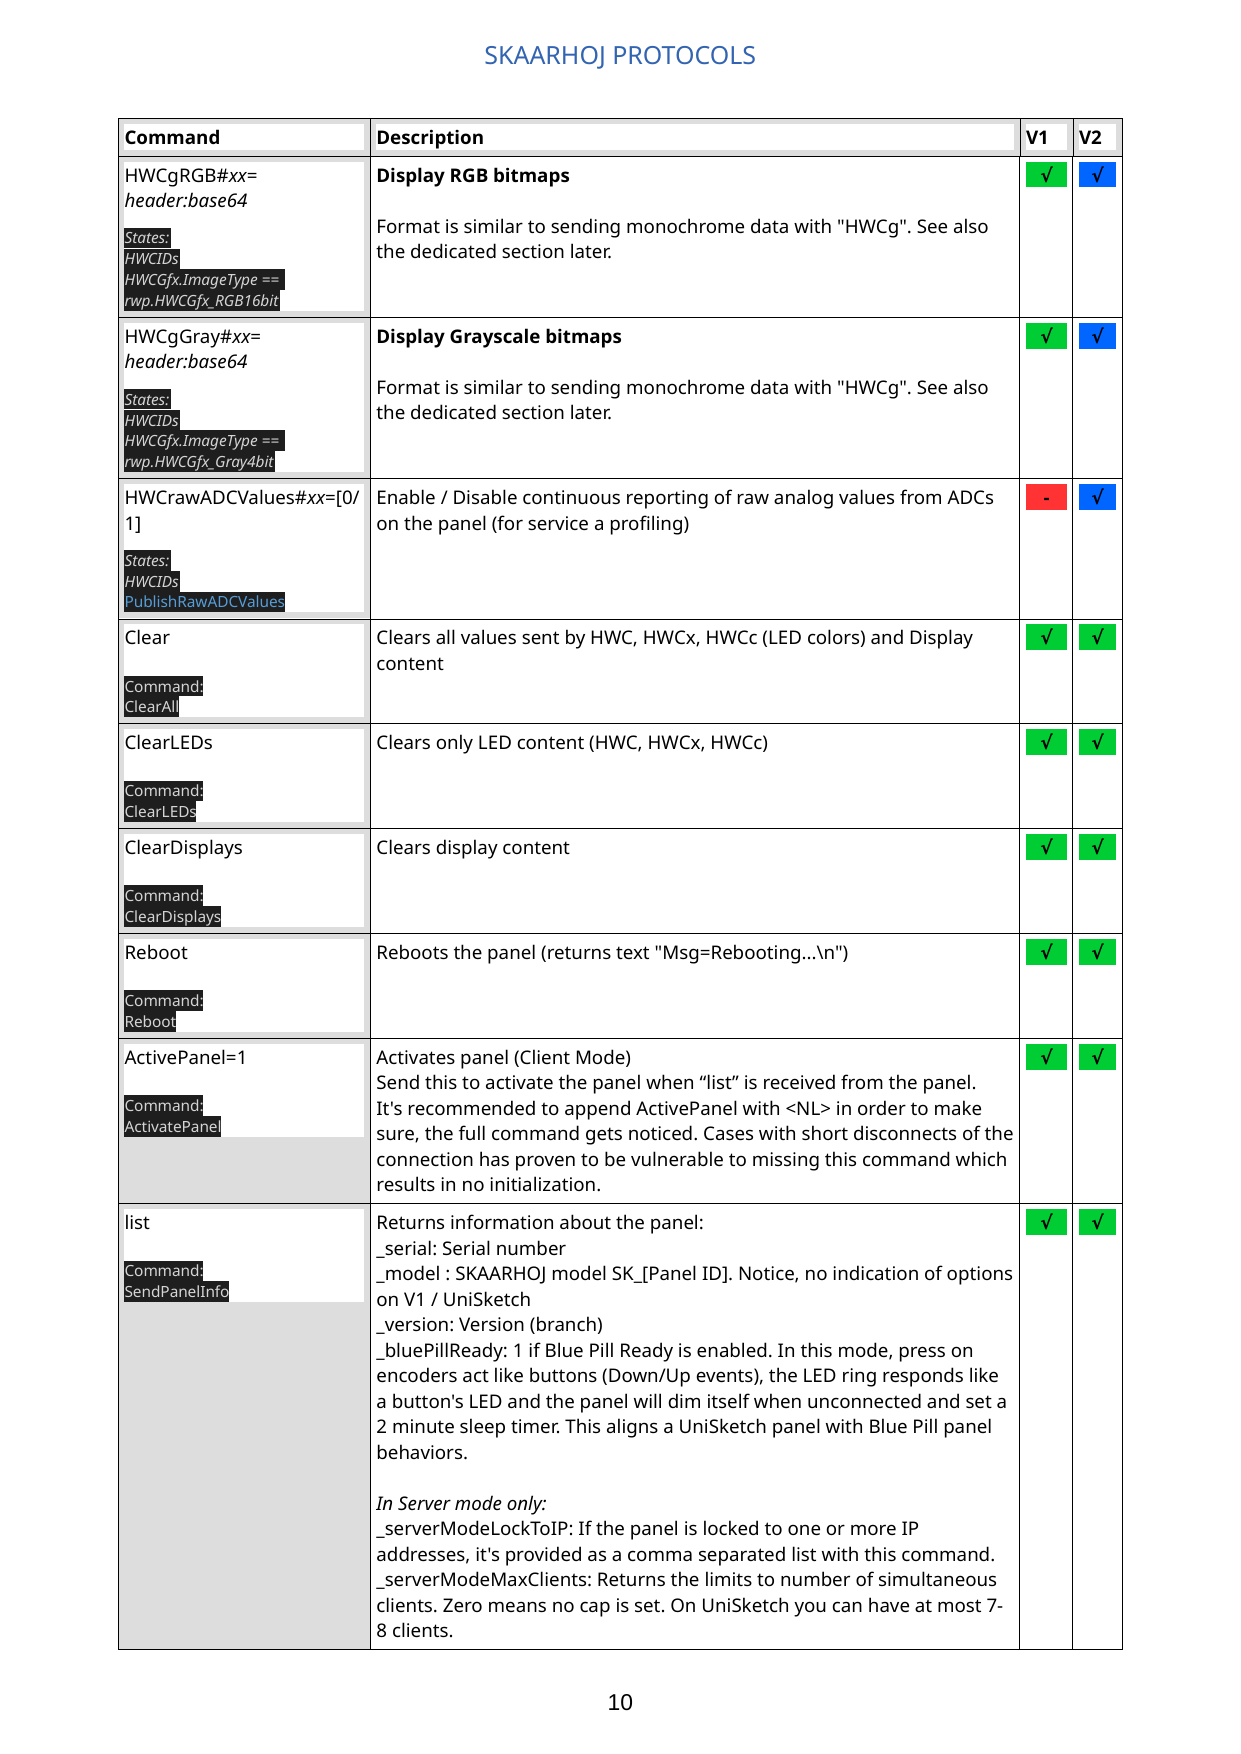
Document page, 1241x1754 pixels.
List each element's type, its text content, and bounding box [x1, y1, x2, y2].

table_cell Enable / Disable continuous reporting of raw analog values from ADCs on the panel (for service a profiling) [371, 479, 1019, 618]
table_cell Clears display content [371, 829, 1019, 933]
table_cell Activates panel (Client Mode) Send this to activate the panel when “list” is received from the panel. It's recommended to append ActivePanel with <NL> in order to make sure, the full command gets noticed. Cases with short disconnects of the connection has proven to be vulnerable to missing this command which results in no initialization. [371, 1039, 1019, 1203]
table_cell Clears all values sent by HWC, HWCx, HWCc (LED colors) and Display content [371, 620, 1019, 723]
table_cell Display Grayscale bitmaps Format is similar to sending monochrome data with "HWCg". See also the dedicated section later. [371, 318, 1019, 478]
table_cell ActivePanel=1 Command: ActivatePanel [119, 1039, 370, 1203]
table_cell √ [1073, 1204, 1122, 1649]
table_cell √ [1073, 157, 1122, 317]
table_cell √ [1020, 620, 1072, 723]
table_cell √ [1073, 829, 1122, 933]
table_header V1 [1021, 119, 1073, 156]
table_cell √ [1020, 1039, 1072, 1203]
table_cell HWCgGray#xx= header:base64 States: HWCIDs HWCGfx.ImageType == rwp.HWCGfx_Gray4bit [119, 318, 370, 478]
table_cell √ [1073, 620, 1122, 723]
table_cell ClearLEDs Command: ClearLEDs [119, 724, 370, 828]
table_cell HWCgRGB#xx= header:base64 States: HWCIDs HWCGfx.ImageType == rwp.HWCGfx_RGB16bit [119, 157, 370, 317]
table_cell √ [1020, 318, 1072, 478]
table_header Command [119, 119, 370, 156]
table_cell √ [1020, 157, 1072, 317]
table_cell Clear Command: ClearAll [119, 620, 370, 723]
table_cell Returns information about the panel: _serial: Serial number _model : SKAARHOJ model SK_[Panel ID]. Notice, no indication of options on V1 / UniSketch _version: Version (branch) _bluePillReady: 1 if Blue Pill Ready is enabled. In this mode, press on encoders act like buttons (Down/Up events), the LED ring responds like a button's LED and the panel will dim itself when unconnected and set a 2 minute sleep timer. This aligns a UniSketch panel with Blue Pill panel behaviors. In Server mode only: _serverModeLockToIP: If the panel is locked to one or more IP addresses, it's provided as a comma separated list with this command. _serverModeMaxClients: Returns the limits to number of simultaneous clients. Zero means no cap is set. On UniSketch you can have at most 7-8 clients. [371, 1204, 1019, 1649]
table_cell √ [1020, 1204, 1072, 1649]
table_cell √ [1073, 1039, 1122, 1203]
table_cell √ [1020, 934, 1072, 1038]
table_cell √ [1020, 724, 1072, 828]
table_cell Reboot Command: Reboot [119, 934, 370, 1038]
table_cell - [1020, 479, 1072, 618]
table_cell Display RGB bitmaps Format is similar to sending monochrome data with "HWCg". See also the dedicated section later. [371, 157, 1019, 317]
table_cell √ [1073, 724, 1122, 828]
table_header V2 [1074, 119, 1122, 156]
table_cell ClearDisplays Command: ClearDisplays [119, 829, 370, 933]
table_cell √ [1073, 479, 1122, 618]
table_cell Reboots the panel (returns text "Msg=Rebooting...\n") [371, 934, 1019, 1038]
table_header Description [371, 119, 1020, 156]
table_cell √ [1073, 318, 1122, 478]
table_cell Clears only LED content (HWC, HWCx, HWCc) [371, 724, 1019, 828]
table_cell √ [1073, 934, 1122, 1038]
table_cell list Command: SendPanelInfo [119, 1204, 370, 1649]
table_cell √ [1020, 829, 1072, 933]
table_cell HWCrawADCValues#xx=[0/1] States: HWCIDs PublishRawADCValues [119, 479, 370, 618]
